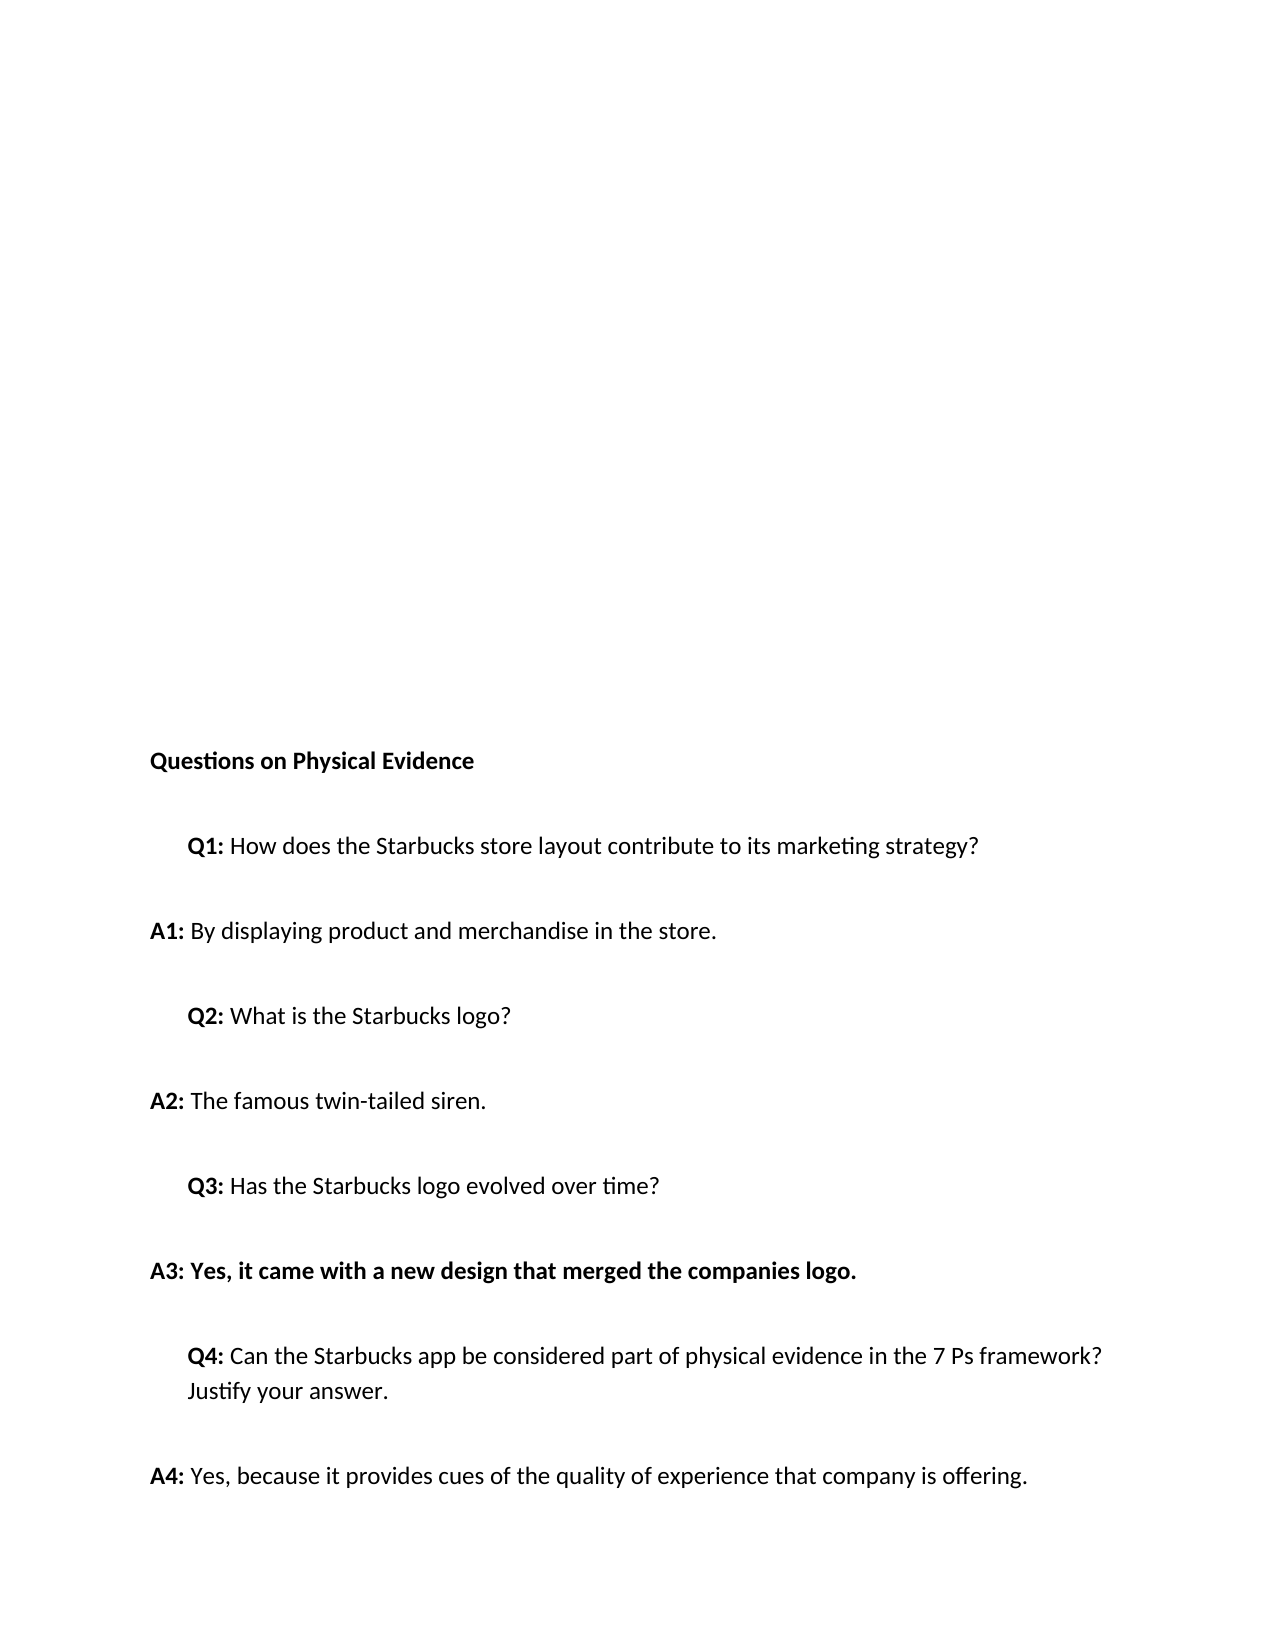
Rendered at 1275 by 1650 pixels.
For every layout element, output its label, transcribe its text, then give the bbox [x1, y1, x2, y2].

text A1: By displaying product and merchandise in the store. [150, 915, 1125, 946]
text A4: Yes, because it provides cues of the quality of experience that company is offering. [150, 1460, 1125, 1491]
text A2: The famous twin-tailed siren. [150, 1085, 1125, 1116]
text Q4: Can the Starbucks app be considered part of physical evidence in the 7 Ps framework? Justify your answer. [187, 1340, 1125, 1406]
text Q3: Has the Starbucks logo evolved over time? [187, 1170, 1125, 1201]
text Questions on Physical Evidence [150, 745, 1125, 776]
text A3: Yes, it came with a new design that merged the companies logo. [150, 1255, 1125, 1286]
text Q1: How does the Starbucks store layout contribute to its marketing strategy? [187, 830, 1125, 861]
text Q2: What is the Starbucks logo? [187, 1000, 1125, 1031]
